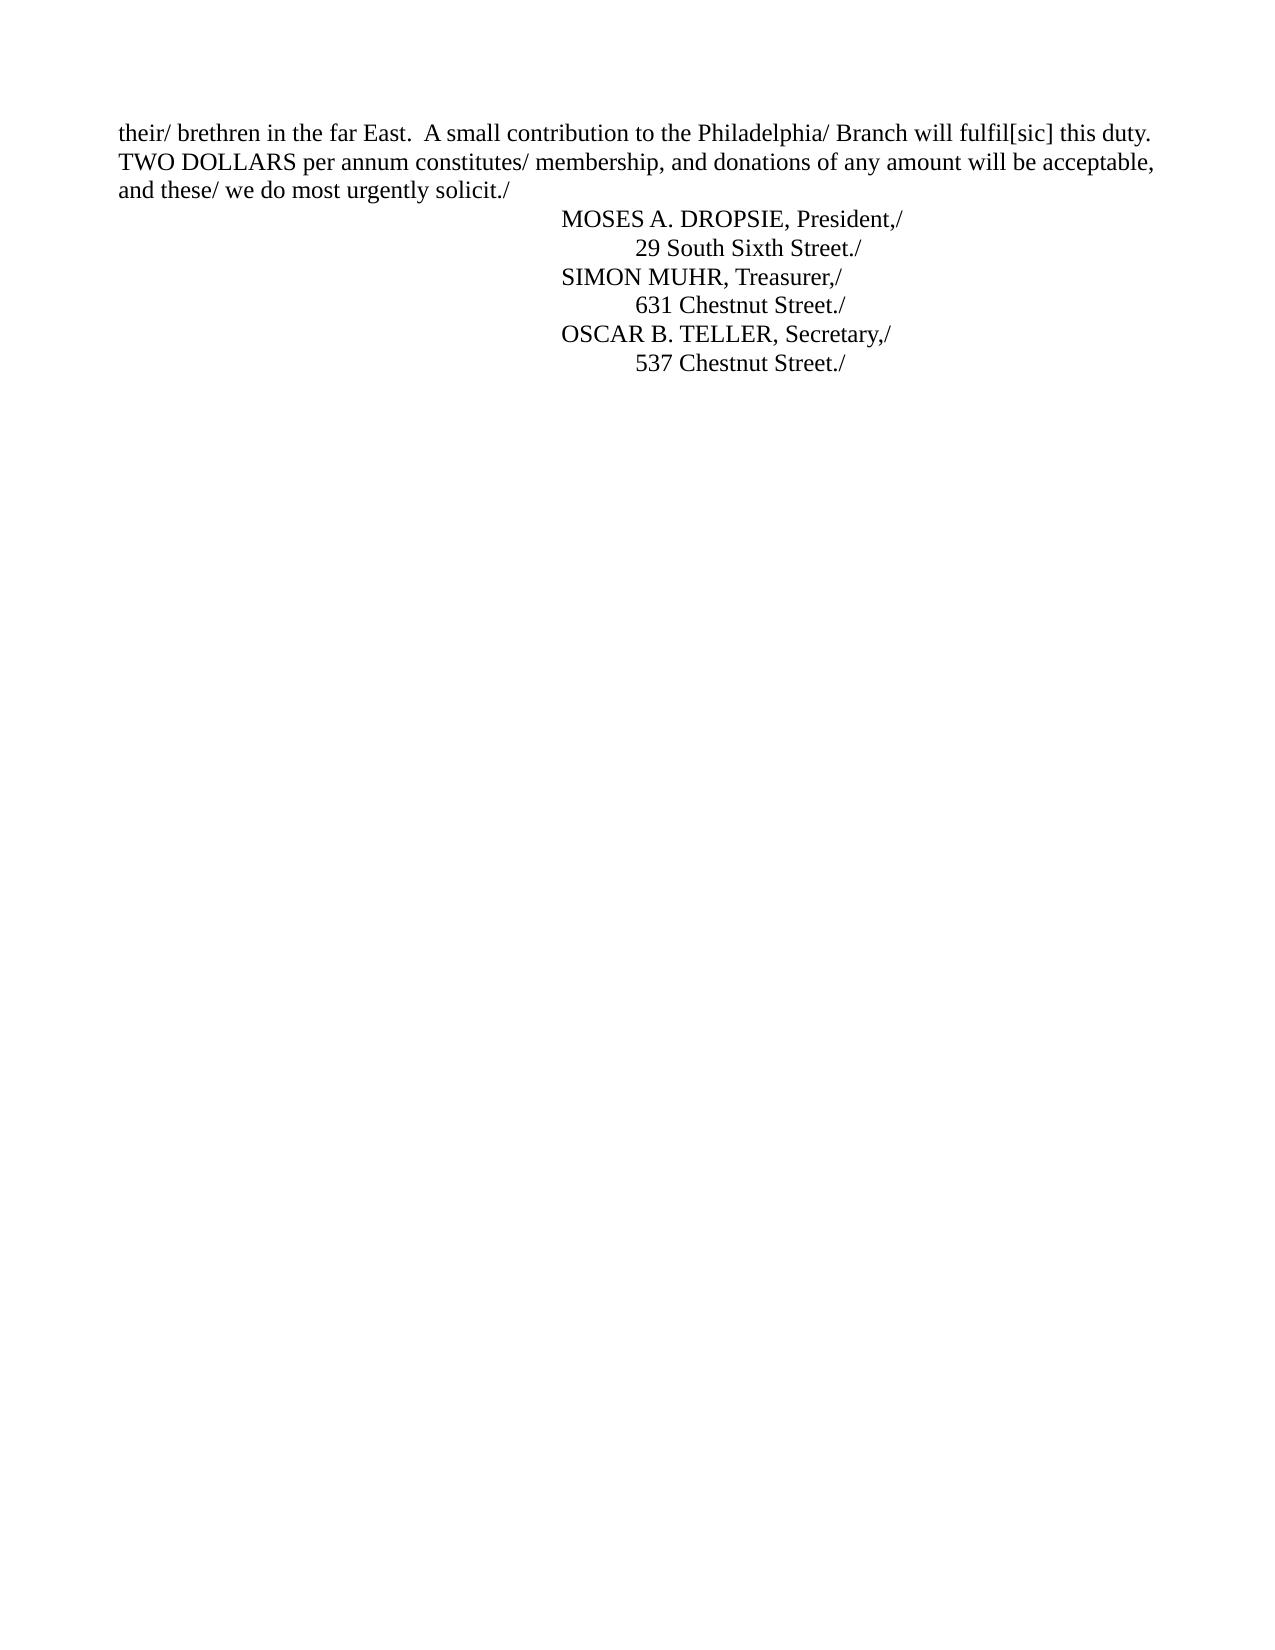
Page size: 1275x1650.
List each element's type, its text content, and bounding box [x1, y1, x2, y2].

text SIMON MUHR, Treasurer,/ [118, 262, 1157, 291]
text 29 South Sixth Street./ [118, 233, 1157, 262]
text their/ brethren in the far East. A small contribution to the Philadelphia/ Branch will fulfil[sic] this duty. TWO DOLLARS per annum constitutes/ membership, and donations of any amount will be acceptable, and these/ we do most urgently solicit./ [118, 118, 1157, 204]
text 631 Chestnut Street./ [118, 291, 1157, 319]
text OSCAR B. TELLER, Secretary,/ [118, 319, 1157, 348]
text MOSES A. DROPSIE, President,/ [118, 204, 1157, 233]
text 537 Chestnut Street./ [118, 348, 1157, 377]
